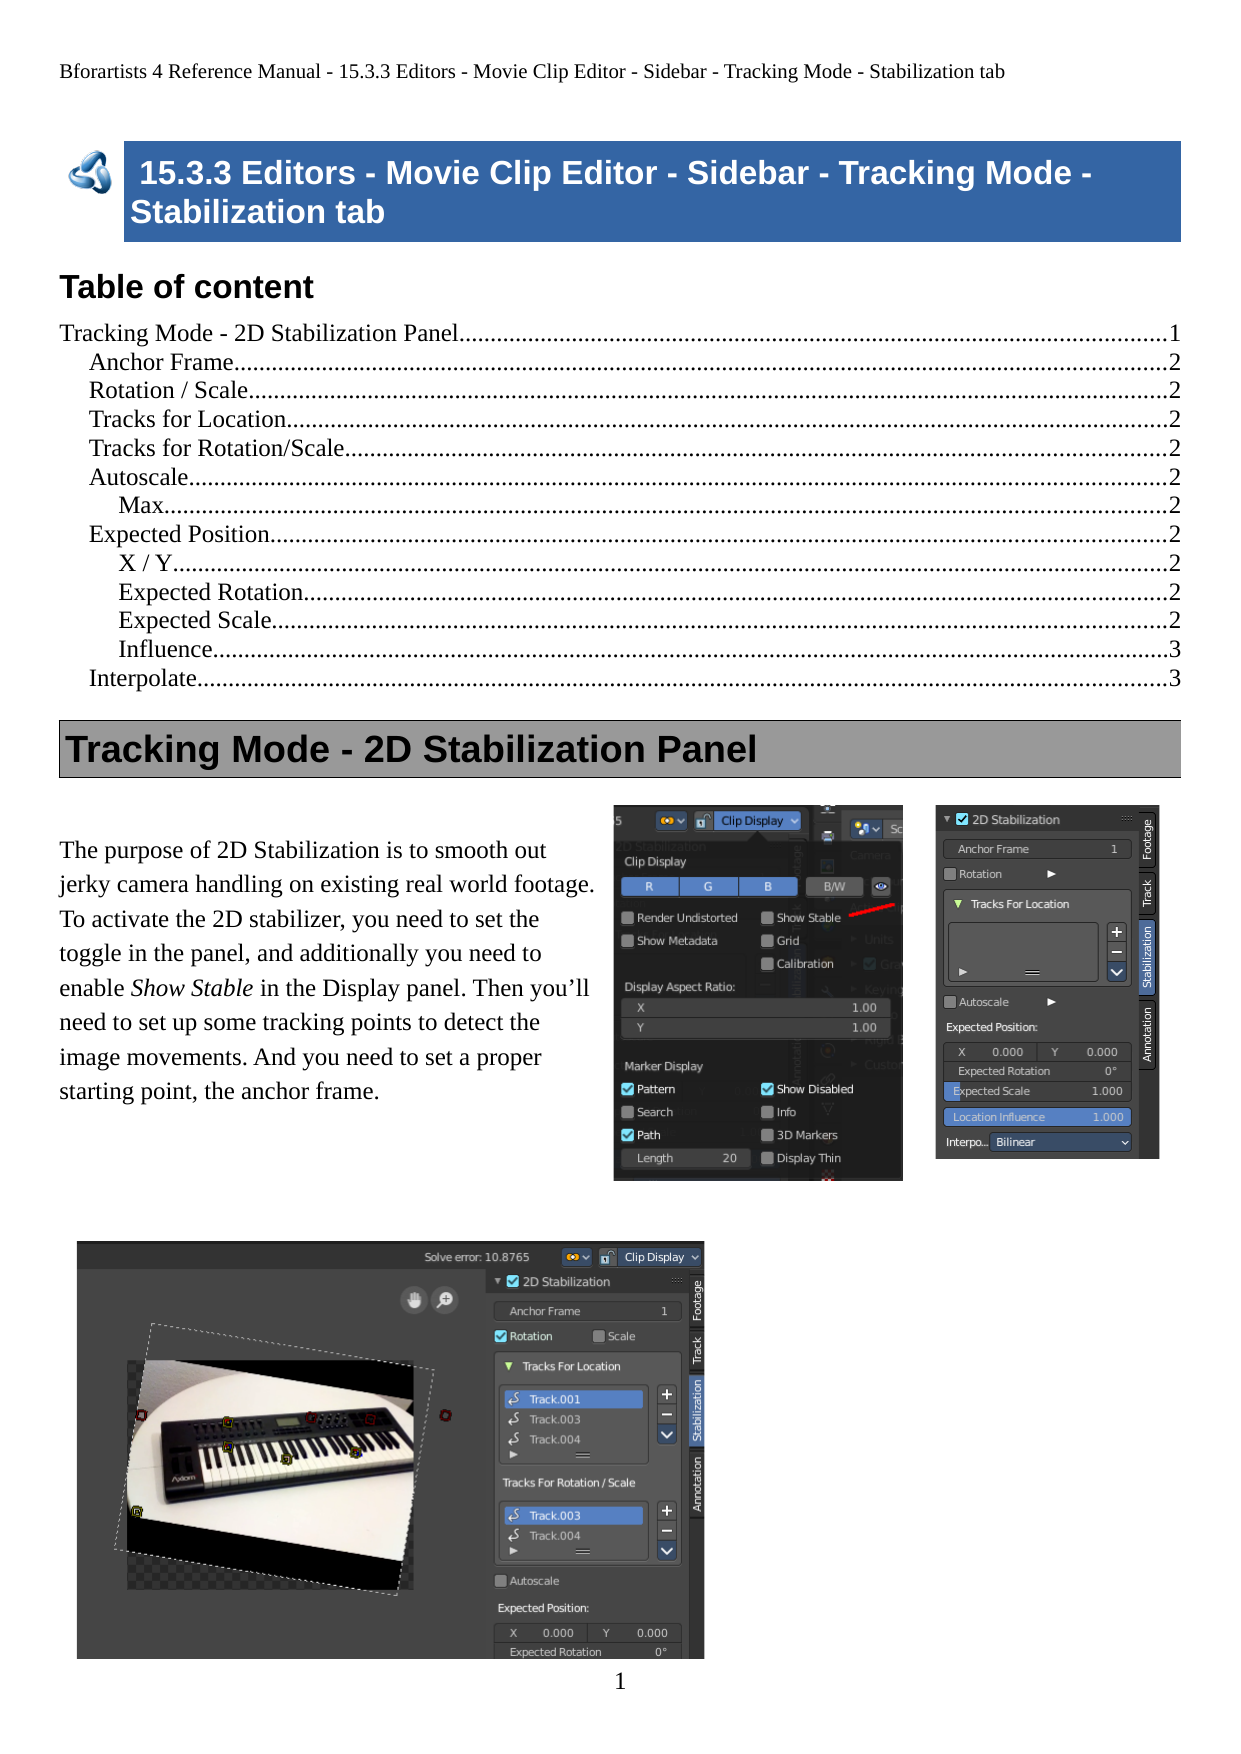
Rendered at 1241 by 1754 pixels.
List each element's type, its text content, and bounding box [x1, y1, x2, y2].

text [903, 835, 935, 1105]
text Expected Rotation 2 [118, 577, 1181, 605]
picture [65, 147, 114, 197]
picture [613, 805, 903, 1181]
text Tracks for Rotation/Scale 2 [88, 433, 1181, 462]
text Interpolate 3 [88, 663, 1181, 692]
picture [935, 805, 1160, 1159]
table_header 15.3.3 Editors - Movie Clip Editor - Sidebar - Tracking Mode - Stabilization tab [124, 141, 1181, 242]
table_header [59, 141, 124, 242]
text Tracking Mode - 2D Stabilization Panel 1 [59, 318, 1181, 347]
text X / Y 2 [118, 548, 1181, 577]
text Tracks for Location 2 [88, 404, 1181, 433]
table_header Tracking Mode - 2D Stabilization Panel [60, 721, 1181, 777]
picture [76, 1241, 705, 1659]
text Rotation / Scale 2 [88, 375, 1181, 404]
text Autoscale 2 [88, 462, 1181, 490]
text Anchor Frame 2 [88, 347, 1181, 375]
subtitle Table of content [59, 267, 1181, 305]
text Max 2 [118, 490, 1181, 519]
text Influence 3 [118, 634, 1181, 663]
text Expected Position 2 [88, 519, 1181, 548]
text The purpose of 2D Stabilization is to smooth out jerky camera handling on existing real world footage. To activate the 2D stabilizer, you need to set the toggle in the panel, and additionally you need to enable Show Stable in the Display panel. Then you’ll need to set up some tracking points to detect the image movements. And you need to set a proper starting point, the anchor frame. [59, 835, 613, 1105]
text Expected Scale 2 [118, 605, 1181, 634]
